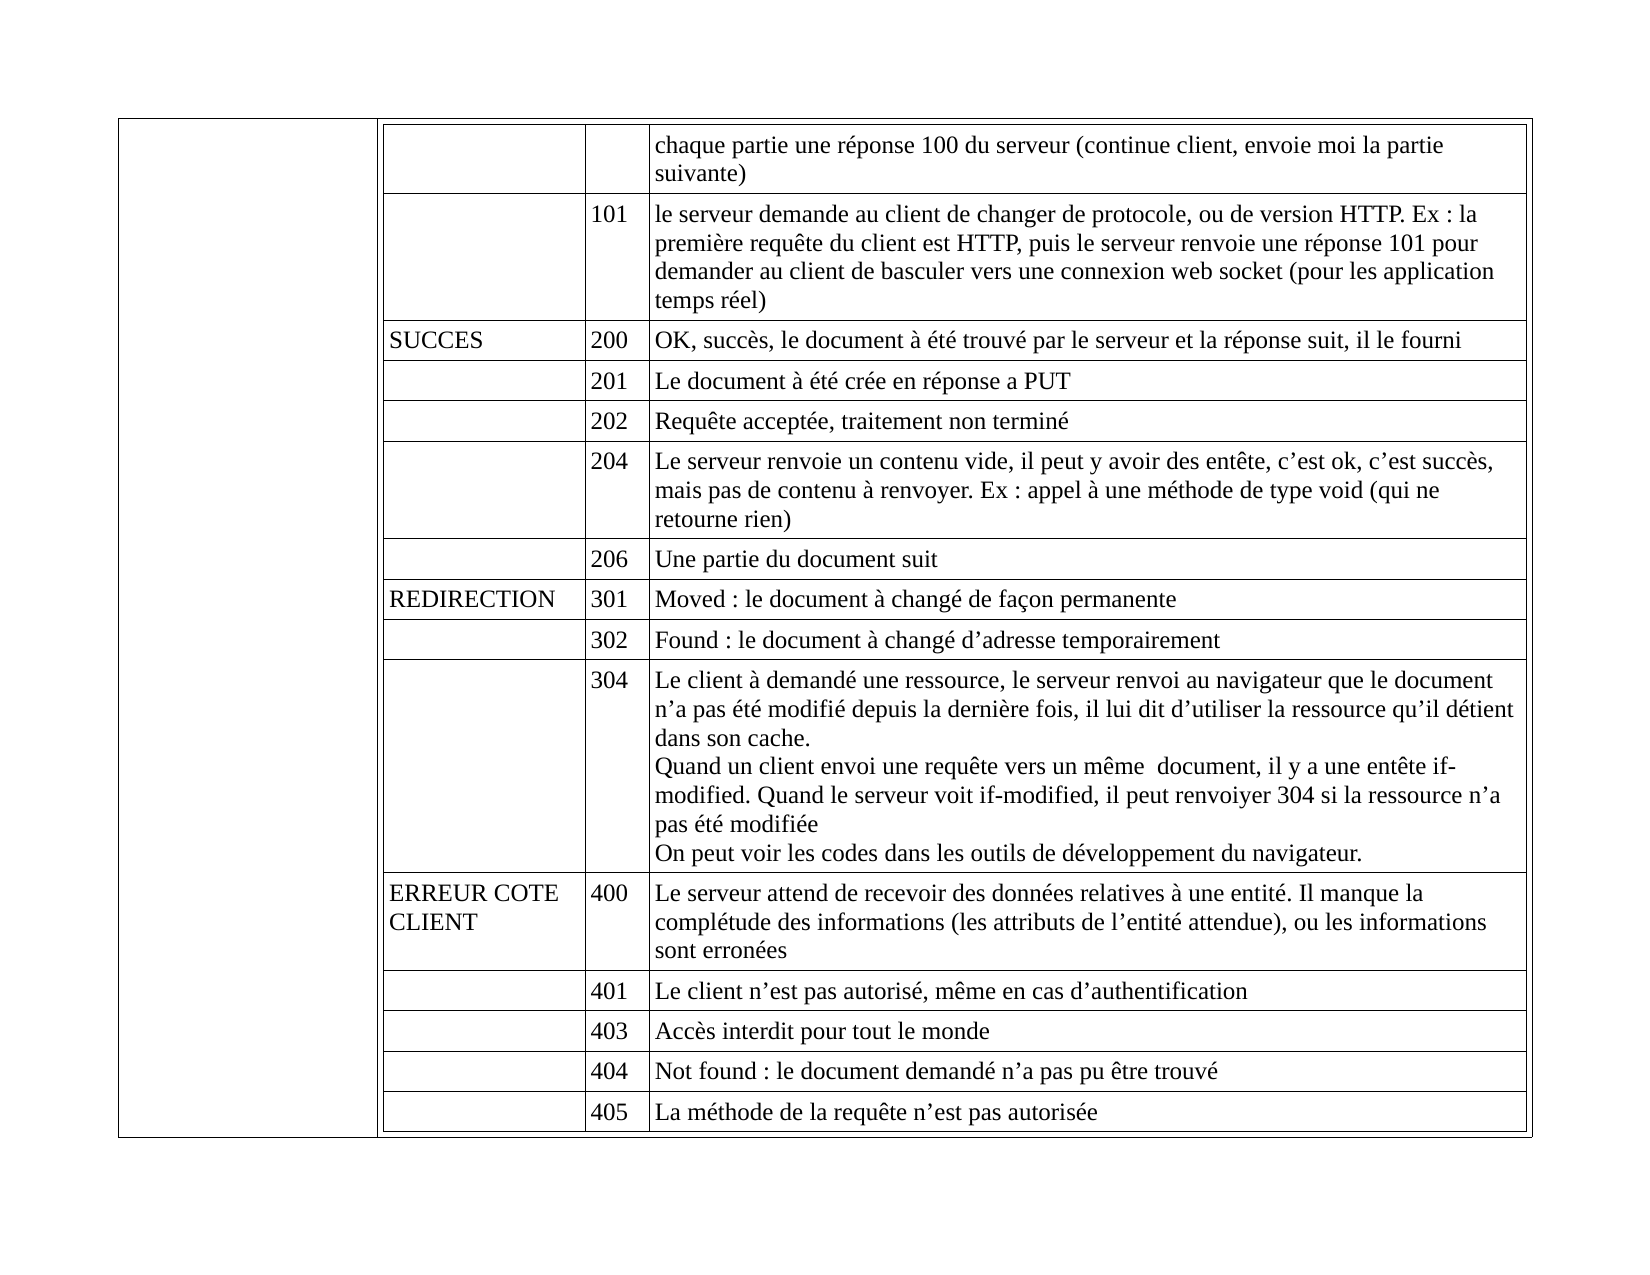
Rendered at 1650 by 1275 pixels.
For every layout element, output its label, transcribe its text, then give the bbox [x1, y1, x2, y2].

table_cell [384, 442, 585, 538]
table_header chaque partie une réponse 100 du serveur (continue client, envoie moi la partie suivante) [650, 125, 1526, 193]
table_cell 401 [586, 971, 649, 1010]
table_cell [384, 1092, 585, 1131]
table_cell OK, succès, le document à été trouvé par le serveur et la réponse suit, il le fourni [650, 321, 1526, 360]
table_cell 204 [586, 442, 649, 538]
table_cell 202 [586, 401, 649, 441]
table_cell Une partie du document suit [650, 539, 1526, 579]
table_cell 301 [586, 580, 649, 619]
table_cell Found : le document à changé d’adresse temporairement [650, 620, 1526, 659]
table_cell [384, 401, 585, 441]
table_cell 405 [586, 1092, 649, 1131]
table_cell 304 [586, 660, 649, 872]
table_cell [384, 971, 585, 1010]
table_cell [384, 361, 585, 400]
table_cell Requête acceptée, traitement non terminé [650, 401, 1526, 441]
table_cell Le serveur renvoie un contenu vide, il peut y avoir des entête, c’est ok, c’est succès, mais pas de contenu à renvoyer. Ex : appel à une méthode de type void (qui ne retourne rien) [650, 442, 1526, 538]
table_cell Le document à été crée en réponse a PUT [650, 361, 1526, 400]
table_cell 400 [586, 873, 649, 970]
table_cell le serveur demande au client de changer de protocole, ou de version HTTP. Ex : la première requête du client est HTTP, puis le serveur renvoie une réponse 101 pour demander au client de basculer vers une connexion web socket (pour les application temps réel) [650, 194, 1526, 319]
table_cell [384, 660, 585, 872]
table_cell [119, 119, 377, 1137]
table_cell [384, 1052, 585, 1091]
table_cell REDIRECTION [384, 580, 585, 619]
table_cell Moved : le document à changé de façon permanente [650, 580, 1526, 619]
table_cell [384, 539, 585, 579]
table_cell [384, 1011, 585, 1051]
table_cell Accès interdit pour tout le monde [650, 1011, 1526, 1051]
table_cell 200 [586, 321, 649, 360]
table_cell Not found : le document demandé n’a pas pu être trouvé [650, 1052, 1526, 1091]
table_header [384, 125, 585, 193]
table_cell 404 [586, 1052, 649, 1091]
table_cell ERREUR COTE CLIENT [384, 873, 585, 970]
table_cell SUCCES [384, 321, 585, 360]
table_cell 101 [586, 194, 649, 319]
table_cell Le client n’est pas autorisé, même en cas d’authentification [650, 971, 1526, 1010]
table_header [586, 125, 649, 193]
table_cell [384, 194, 585, 319]
table_cell 206 [586, 539, 649, 579]
table_cell 302 [586, 620, 649, 659]
table_cell Le client à demandé une ressource, le serveur renvoi au navigateur que le document n’a pas été modifié depuis la dernière fois, il lui dit d’utiliser la ressource qu’il détient dans son cache. Quand un client envoi une requête vers un même document, il y a une entête if-modified. Quand le serveur voit if-modified, il peut renvoiyer 304 si la ressource n’a pas été modifiée On peut voir les codes dans les outils de développement du navigateur. [650, 660, 1526, 872]
table_cell La méthode de la requête n’est pas autorisée [650, 1092, 1526, 1131]
table_cell Le serveur attend de recevoir des données relatives à une entité. Il manque la complétude des informations (les attributs de l’entité attendue), ou les informations sont erronées [650, 873, 1526, 970]
table_cell [378, 119, 1532, 1137]
table_cell 403 [586, 1011, 649, 1051]
table_cell [384, 620, 585, 659]
table_cell 201 [586, 361, 649, 400]
